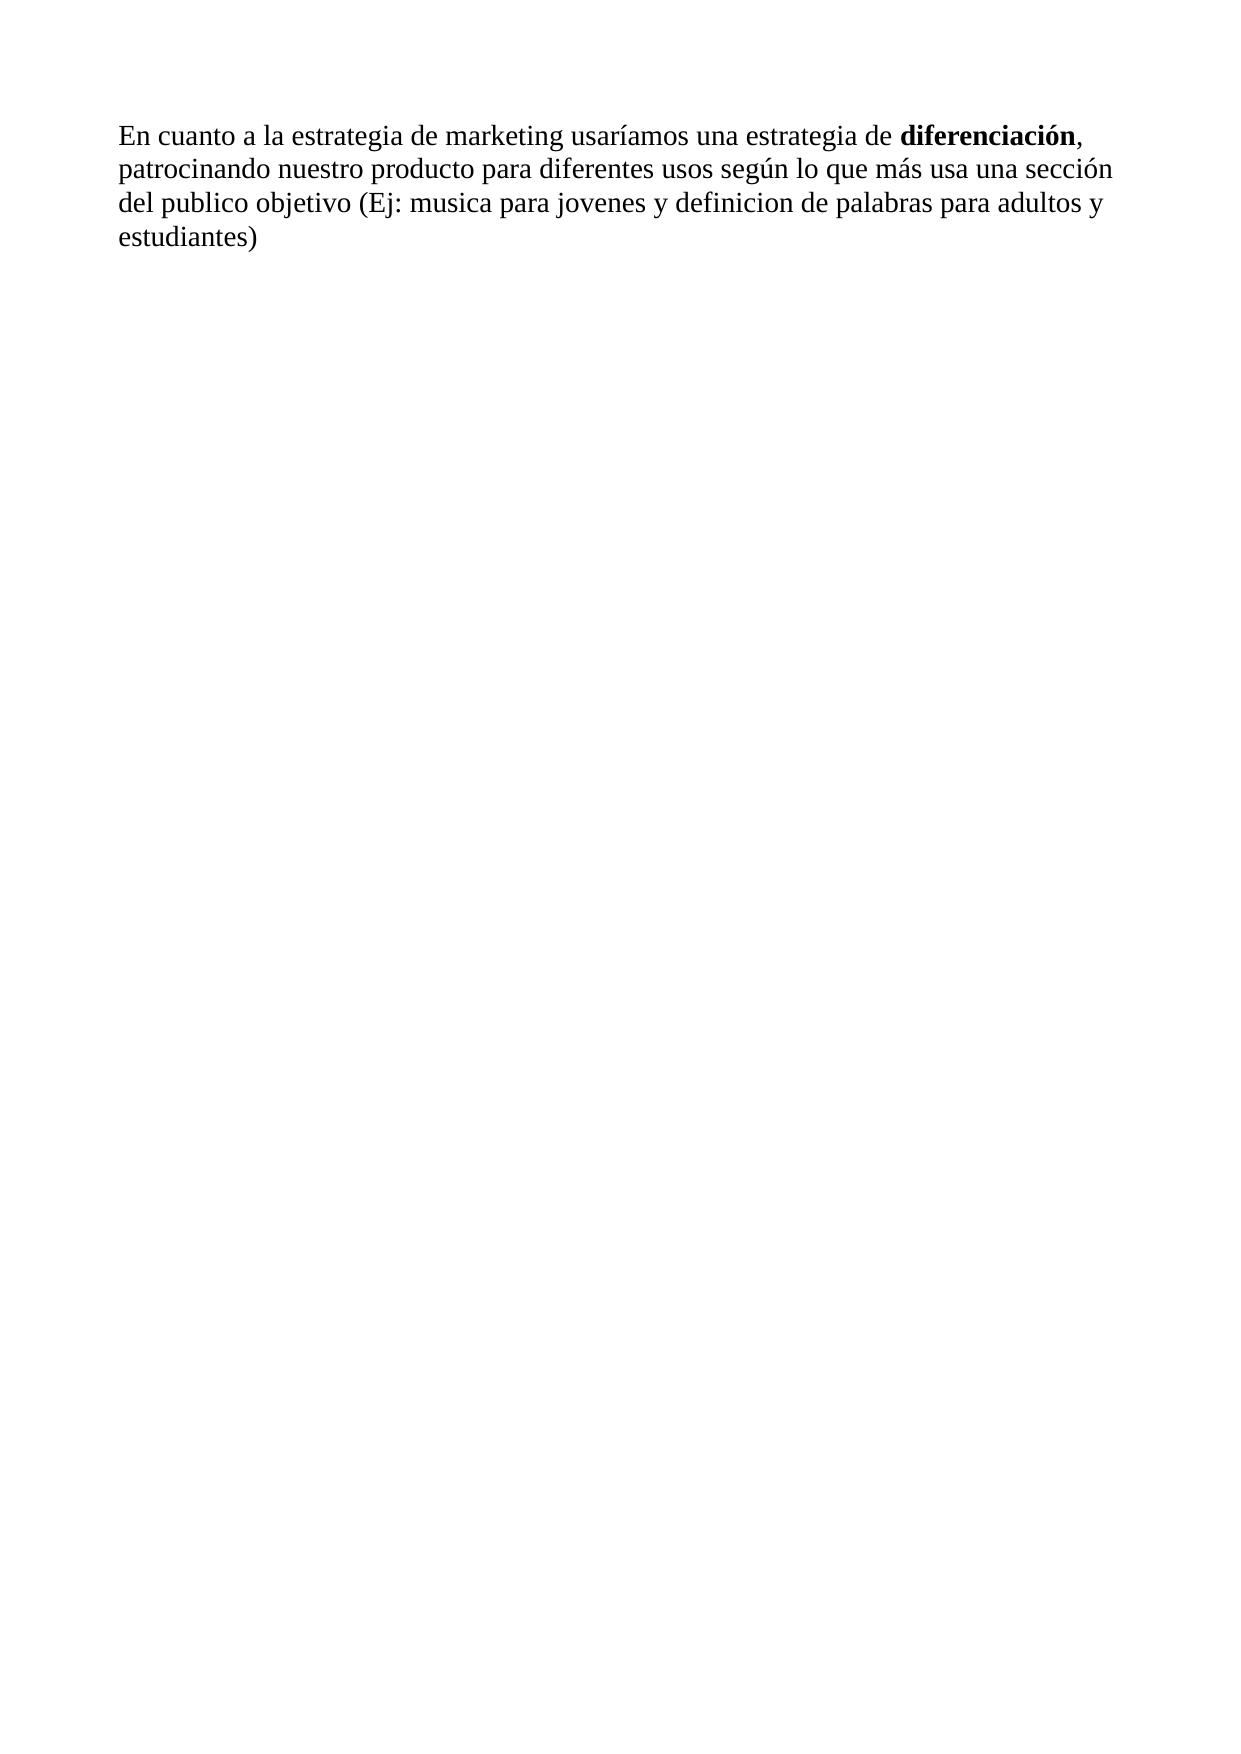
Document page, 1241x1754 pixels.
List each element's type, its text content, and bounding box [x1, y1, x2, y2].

text En cuanto a la estrategia de marketing usaríamos una estrategia de diferenciación, patrocinando nuestro producto para diferentes usos según lo que más usa una sección del publico objetivo (Ej: musica para jovenes y definicion de palabras para adultos y estudiantes) [118, 118, 1122, 252]
